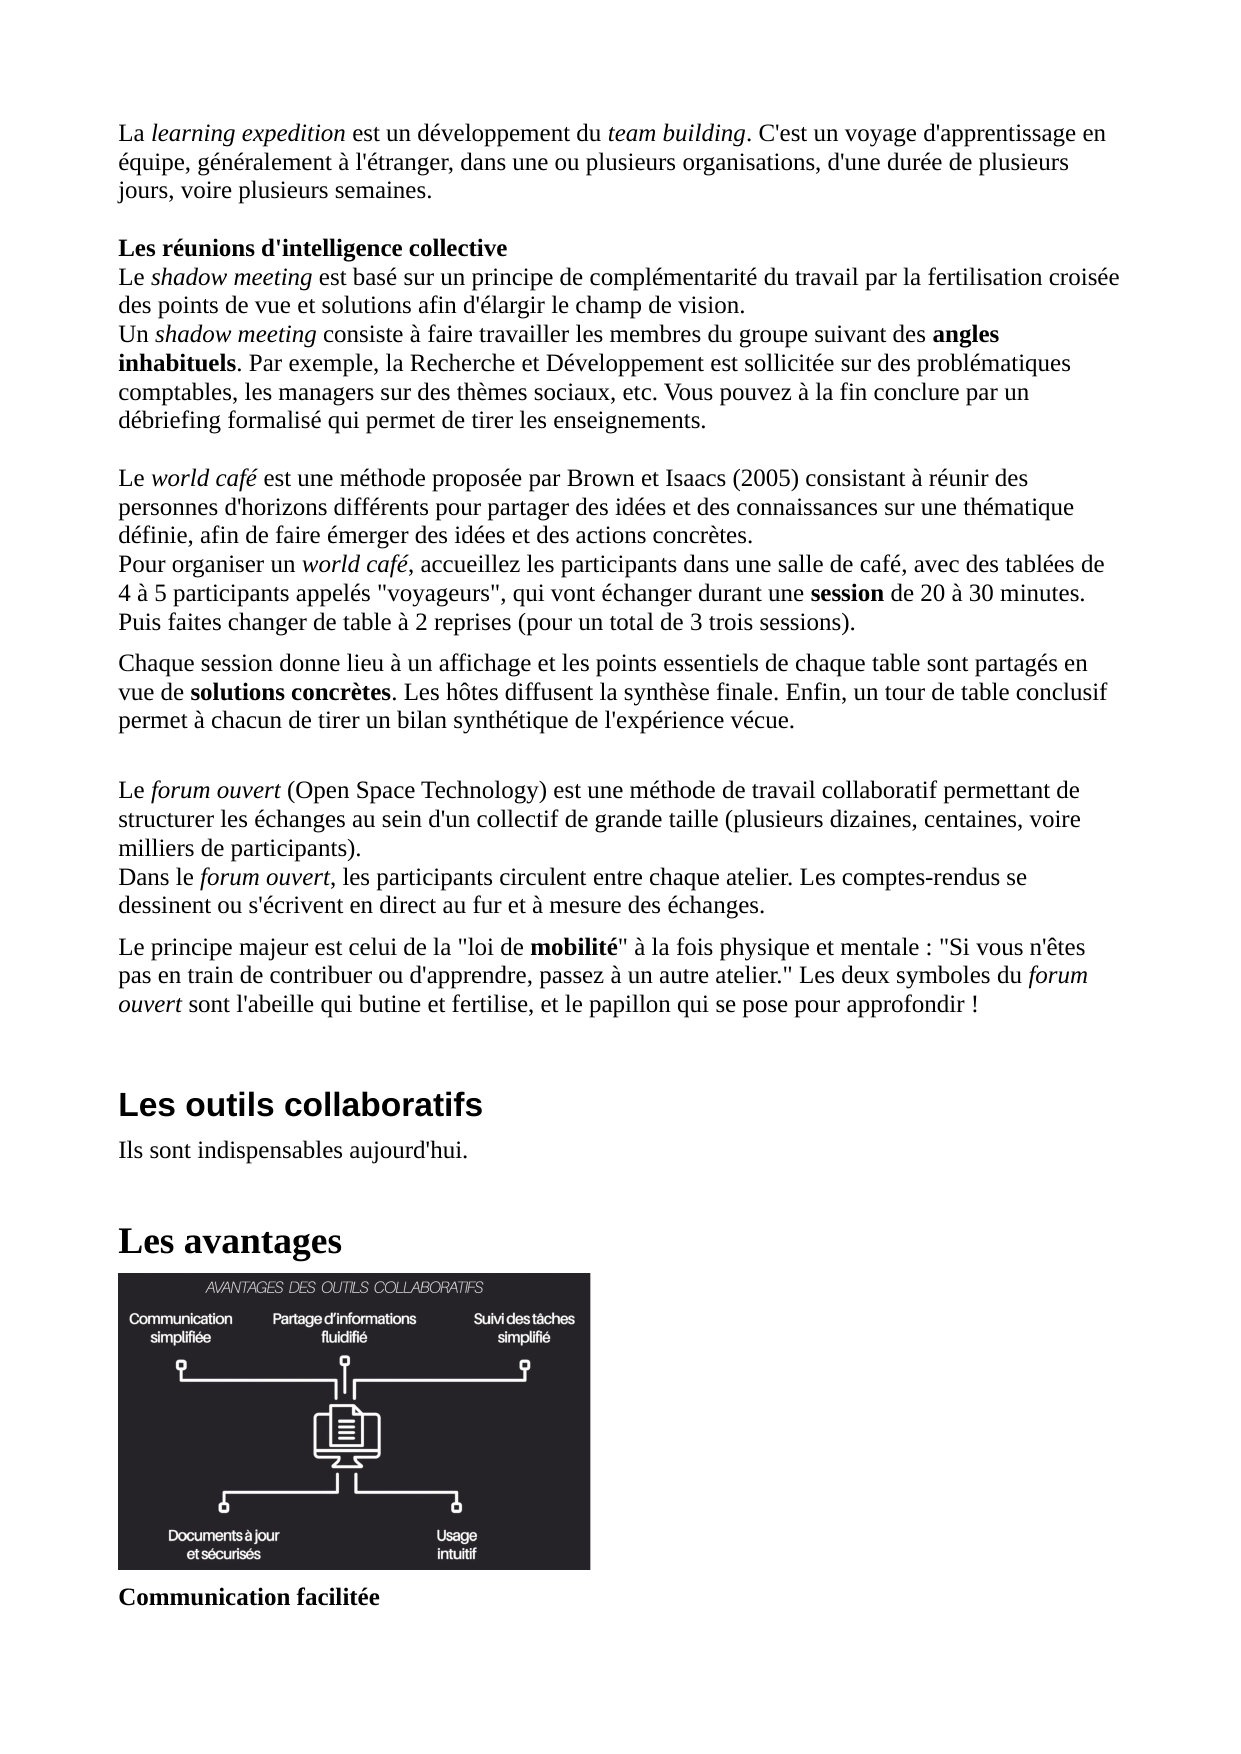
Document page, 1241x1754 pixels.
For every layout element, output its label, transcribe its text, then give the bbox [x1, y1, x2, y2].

subtitle Les avantages [118, 1218, 1122, 1261]
text Ils sont indispensables aujourd'hui. [118, 1136, 1122, 1164]
subtitle Les outils collaboratifs [118, 1084, 1122, 1123]
text Le forum ouvert (Open Space Technology) est une méthode de travail collaboratif permettant de structurer les échanges au sein d'un collectif de grande taille (plusieurs dizaines, centaines, voire milliers de participants). [118, 776, 1122, 862]
text Le world café est une méthode proposée par Brown et Isaacs (2005) consistant à réunir des personnes d'horizons différents pour partager des idées et des connaissances sur une thématique définie, afin de faire émerger des idées et des actions concrètes. [118, 463, 1122, 549]
text Le principe majeur est celui de la "loi de mobilité" à la fois physique et mentale : "Si vous n'êtes pas en train de contribuer ou d'apprendre, passez à un autre atelier." Les deux symboles du forum ouvert sont l'abeille qui butine et fertilise, et le papillon qui se pose pour approfondir ! [118, 932, 1122, 1018]
text Les réunions d'intelligence collective [118, 233, 1122, 262]
text Dans le forum ouvert, les participants circulent entre chaque atelier. Les comptes-rendus se dessinent ou s'écrivent en direct au fur et à mesure des échanges. [118, 862, 1122, 919]
text Un shadow meeting consiste à faire travailler les membres du groupe suivant des angles inhabituels. Par exemple, la Recherche et Développement est sollicitée sur des problématiques comptables, les managers sur des thèmes sociaux, etc. Vous pouvez à la fin conclure par un débriefing formalisé qui permet de tirer les enseignements. [118, 319, 1122, 434]
text La learning expedition est un développement du team building. C'est un voyage d'apprentissage en équipe, généralement à l'étranger, dans une ou plusieurs organisations, d'une durée de plusieurs jours, voire plusieurs semaines. [118, 118, 1122, 204]
picture [118, 1273, 591, 1570]
text Communication facilitée [118, 1582, 1122, 1611]
text Le shadow meeting est basé sur un principe de complémentarité du travail par la fertilisation croisée des points de vue et solutions afin d'élargir le champ de vision. [118, 262, 1122, 319]
text Pour organiser un world café, accueillez les participants dans une salle de café, avec des tablées de 4 à 5 participants appelés "voyageurs", qui vont échanger durant une session de 20 à 30 minutes. Puis faites changer de table à 2 reprises (pour un total de 3 trois sessions). [118, 549, 1122, 636]
text Chaque session donne lieu à un affichage et les points essentiels de chaque table sont partagés en vue de solutions concrètes. Les hôtes diffusent la synthèse finale. Enfin, un tour de table conclusif permet à chacun de tirer un bilan synthétique de l'expérience vécue. [118, 648, 1122, 734]
